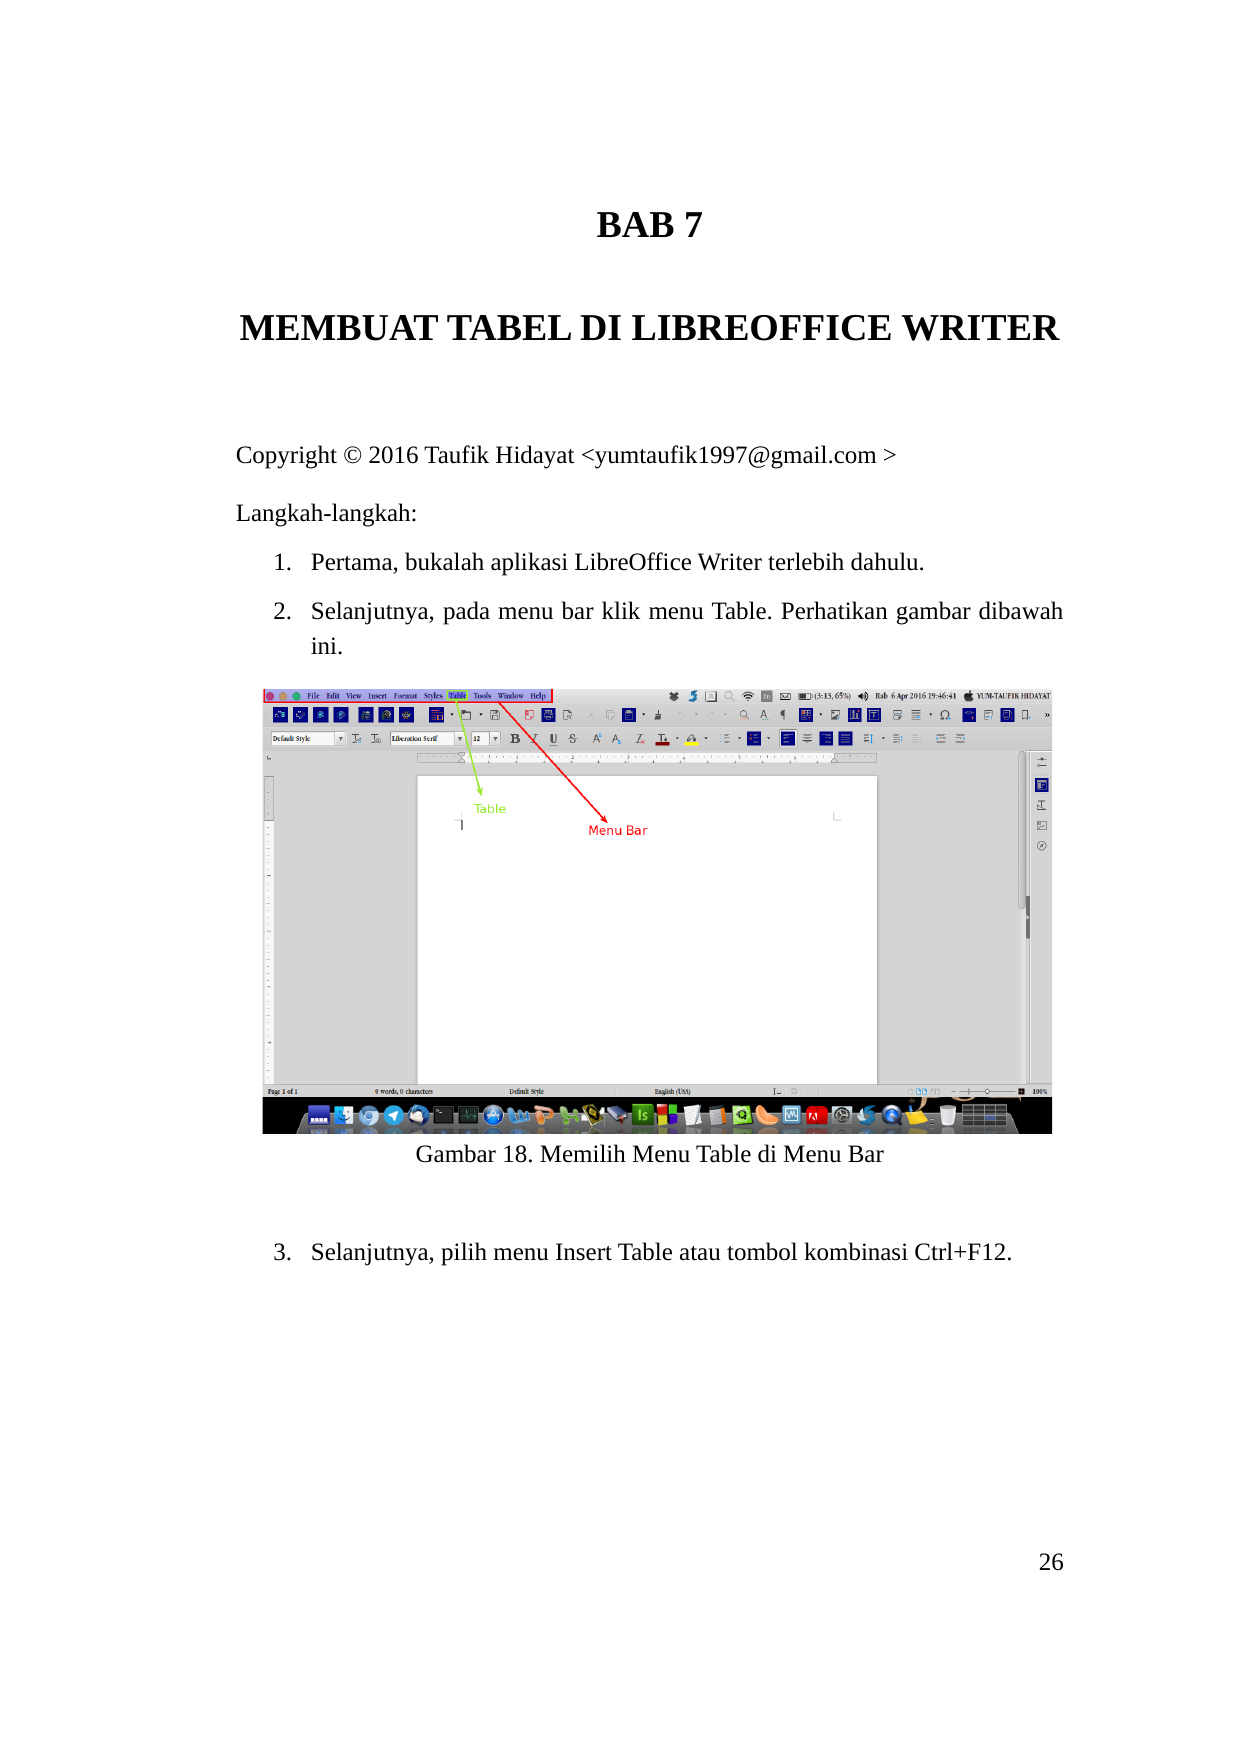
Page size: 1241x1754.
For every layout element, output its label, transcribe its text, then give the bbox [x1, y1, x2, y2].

text Copyright © 2016 Taufik Hidayat <yumtaufik1997@gmail.com > [236, 441, 1063, 469]
list Selanjutnya, pilih menu Insert Table atau tombol kombinasi Ctrl+F12. [273, 1237, 1063, 1266]
picture [262, 689, 1053, 1134]
list Selanjutnya, pada menu bar klik menu Table. Perhatikan gambar dibawah ini. [273, 596, 1063, 659]
list Pertama, bukalah aplikasi LibreOffice Writer terlebih dahulu. [273, 547, 1063, 576]
subtitle MEMBUAT TABEL DI LIBREOFFICE WRITER [236, 305, 1063, 348]
subtitle BAB 7 [236, 202, 1063, 246]
text Gambar 18. Memilih Menu Table di Menu Bar [236, 680, 1063, 1168]
text Langkah-langkah: [236, 498, 1063, 527]
